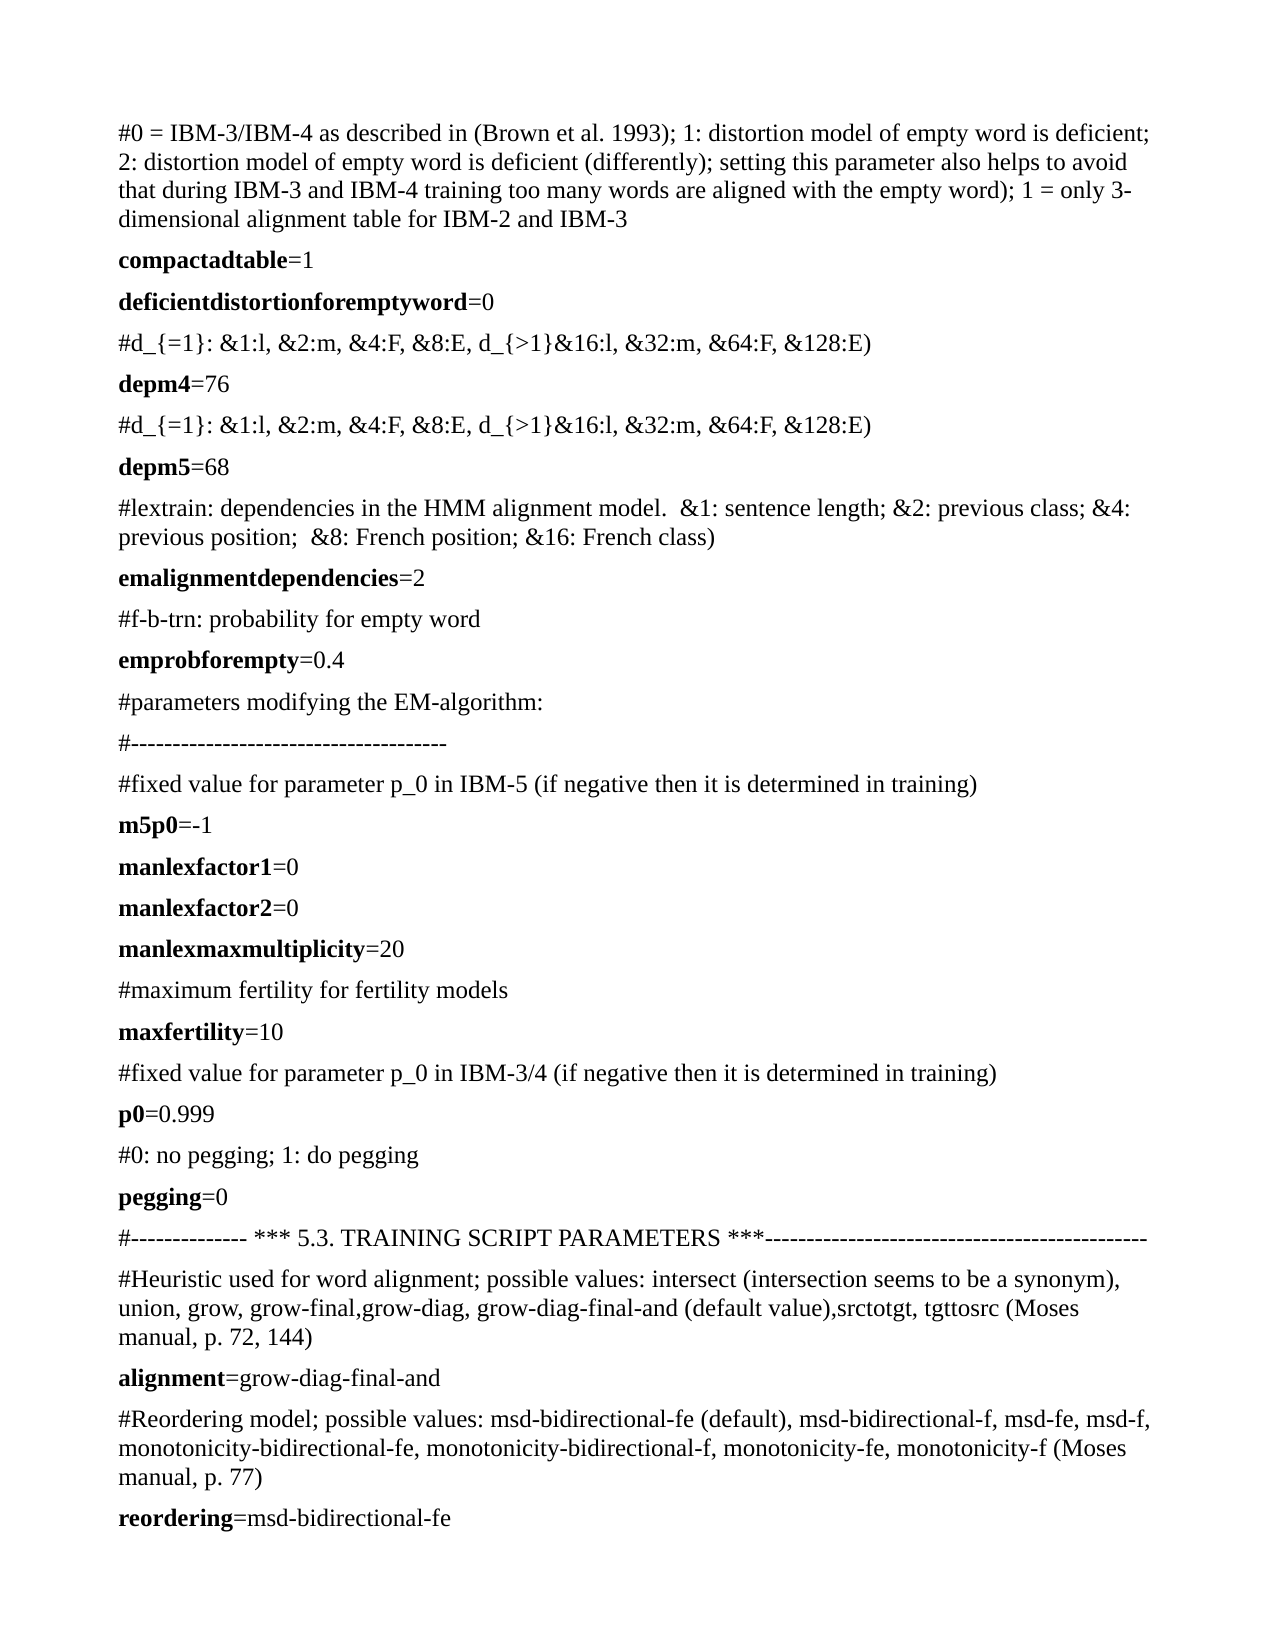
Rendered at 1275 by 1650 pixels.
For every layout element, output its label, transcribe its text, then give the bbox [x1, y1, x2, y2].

text #0: no pegging; 1: do pegging [118, 1141, 1157, 1169]
text reordering=msd-bidirectional-fe [118, 1503, 1157, 1532]
text #maximum fertility for fertility models [118, 976, 1157, 1004]
text #f-b-trn: probability for empty word [118, 604, 1157, 633]
text #-------------- *** 5.3. TRAINING SCRIPT PARAMETERS ***---------------------------------------------- [118, 1223, 1157, 1252]
text depm5=68 [118, 452, 1157, 481]
text m5p0=-1 [118, 811, 1157, 839]
text emalignmentdependencies=2 [118, 563, 1157, 592]
text #d_{=1}: &1:l, &2:m, &4:F, &8:E, d_{>1}&16:l, &32:m, &64:F, &128:E) [118, 328, 1157, 357]
text #Reordering model; possible values: msd-bidirectional-fe (default), msd-bidirectional-f, msd-fe, msd-f, monotonicity-bidirectional-fe, monotonicity-bidirectional-f, monotonicity-fe, monotonicity-f (Moses manual, p. 77) [118, 1404, 1157, 1491]
text pegging=0 [118, 1182, 1157, 1211]
text manlexmaxmultiplicity=20 [118, 934, 1157, 963]
text depm4=76 [118, 369, 1157, 398]
text #fixed value for parameter p_0 in IBM-3/4 (if negative then it is determined in training) [118, 1058, 1157, 1087]
text #d_{=1}: &1:l, &2:m, &4:F, &8:E, d_{>1}&16:l, &32:m, &64:F, &128:E) [118, 411, 1157, 439]
text #0 = IBM-3/IBM-4 as described in (Brown et al. 1993); 1: distortion model of empty word is deficient; 2: distortion model of empty word is deficient (differently); setting this parameter also helps to avoid that during IBM-3 and IBM-4 training too many words are aligned with the empty word); 1 = only 3-dimensional alignment table for IBM-2 and IBM-3 [118, 118, 1157, 233]
text alignment=grow-diag-final-and [118, 1363, 1157, 1392]
text manlexfactor2=0 [118, 893, 1157, 922]
text emprobforempty=0.4 [118, 646, 1157, 674]
text deficientdistortionforemptyword=0 [118, 287, 1157, 316]
text #Heuristic used for word alignment; possible values: intersect (intersection seems to be a synonym), union, grow, grow-final,grow-diag, grow-diag-final-and (default value),srctotgt, tgttosrc (Moses manual, p. 72, 144) [118, 1264, 1157, 1351]
text p0=0.999 [118, 1099, 1157, 1128]
text manlexfactor1=0 [118, 852, 1157, 881]
text #fixed value for parameter p_0 in IBM-5 (if negative then it is determined in training) [118, 769, 1157, 798]
text compactadtable=1 [118, 246, 1157, 274]
text #lextrain: dependencies in the HMM alignment model. &1: sentence length; &2: previous class; &4: previous position; &8: French position; &16: French class) [118, 493, 1157, 551]
text #parameters modifying the EM-algorithm: [118, 687, 1157, 716]
text #-------------------------------------- [118, 728, 1157, 757]
text maxfertility=10 [118, 1017, 1157, 1046]
